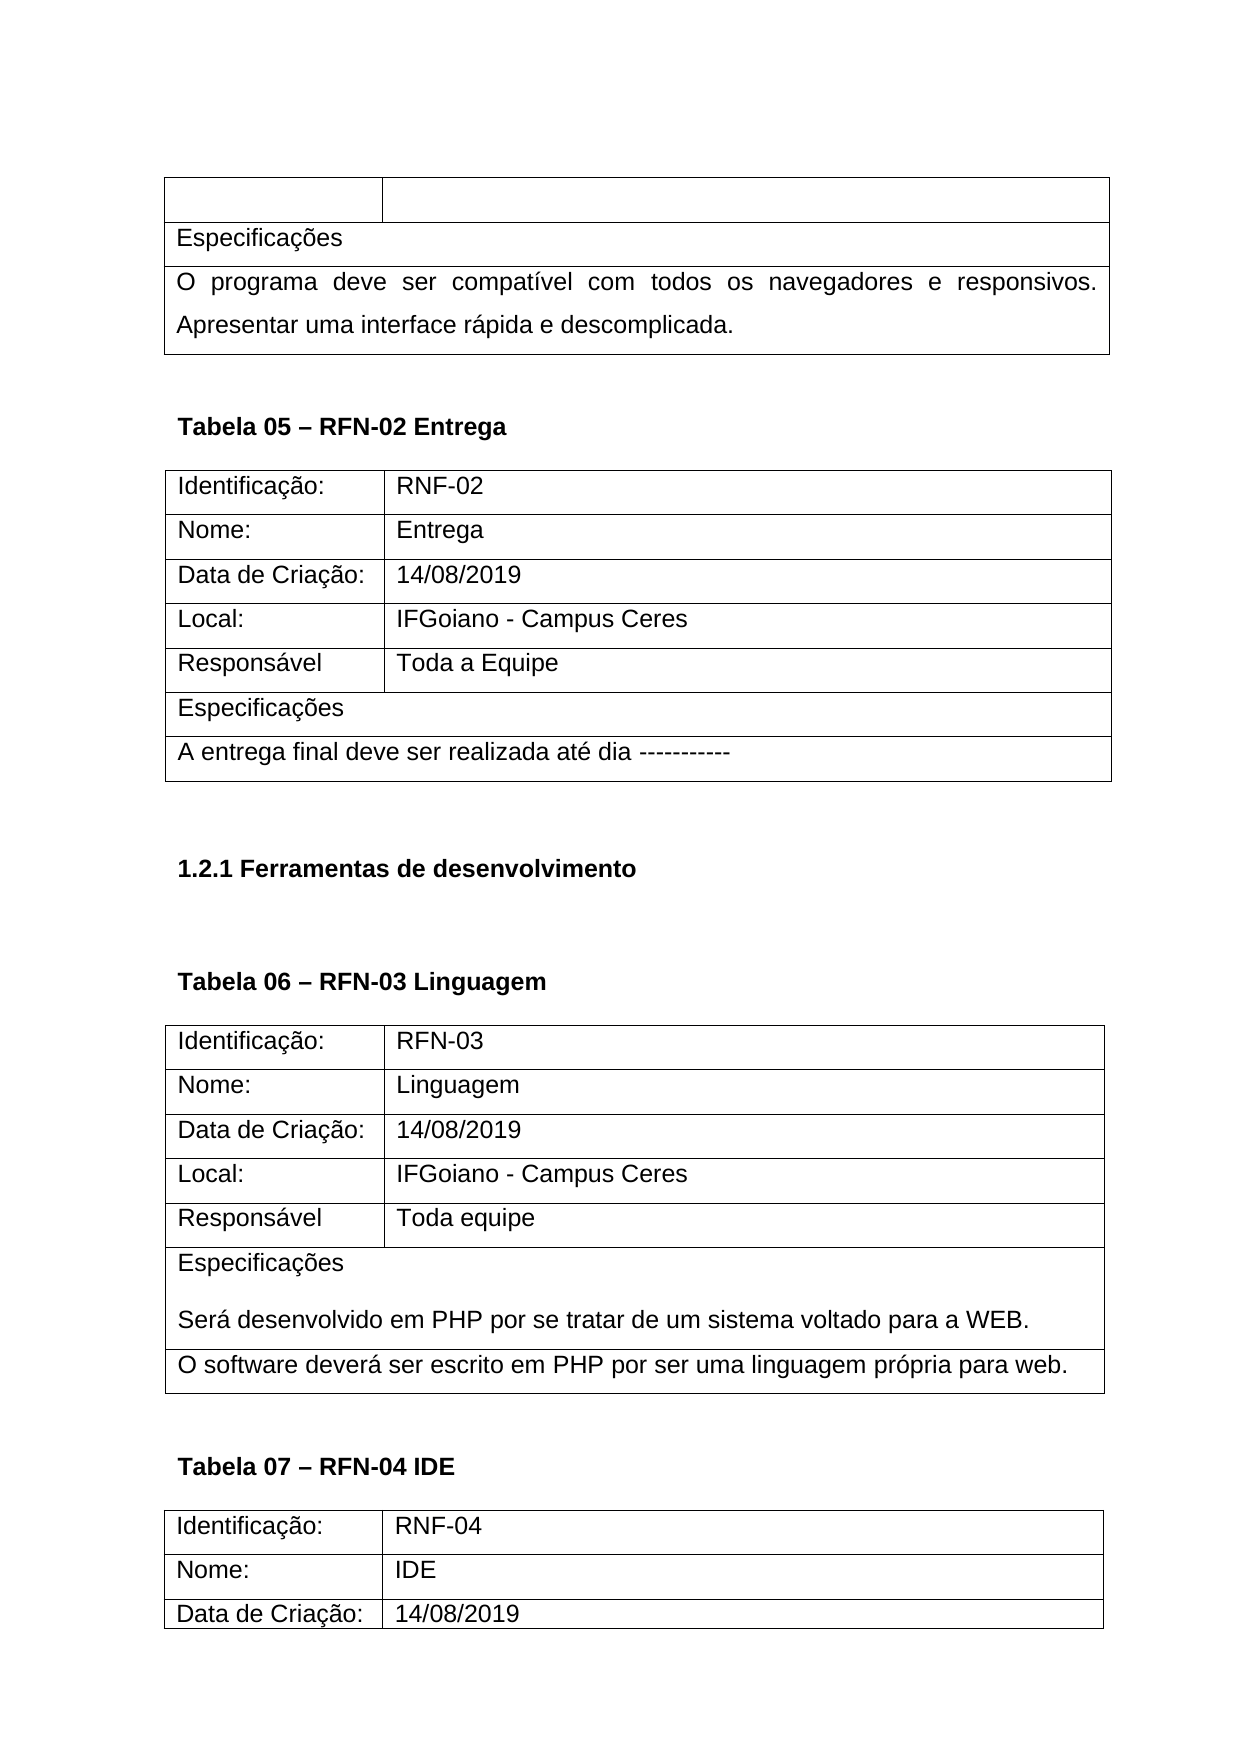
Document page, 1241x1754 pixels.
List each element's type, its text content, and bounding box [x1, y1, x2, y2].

table_header RNF-04 [383, 1511, 1103, 1554]
table_cell Especificações Será desenvolvido em PHP por se tratar de um sistema voltado para a WEB. [166, 1248, 1104, 1349]
table_cell O programa deve ser compatível com todos os navegadores e responsivos. Apresentar uma interface rápida e descomplicada. [165, 267, 1109, 353]
table_cell Entrega [385, 515, 1111, 559]
table_cell 14/08/2019 [385, 1115, 1104, 1158]
table_cell Nome: [165, 1555, 382, 1598]
table_cell Nome: [166, 1070, 384, 1114]
table_header RFN-03 [385, 1026, 1104, 1069]
text Tabela 05 – RFN-02 Entrega [177, 412, 1122, 441]
table_cell [383, 178, 1109, 222]
table_cell IDE [383, 1555, 1103, 1598]
table_cell O software deverá ser escrito em PHP por ser uma linguagem própria para web. [166, 1350, 1104, 1393]
table_cell Toda a Equipe [385, 649, 1111, 692]
table_cell Toda equipe [385, 1204, 1104, 1247]
table_header RNF-02 [385, 471, 1111, 514]
table_cell Especificações [166, 693, 1111, 736]
table_cell Data de Criação: [165, 1600, 382, 1628]
table_cell 14/08/2019 [385, 560, 1111, 603]
table_cell Responsável [166, 649, 384, 692]
table_header Identificação: [166, 471, 384, 514]
table_cell Linguagem [385, 1070, 1104, 1114]
table_cell Nome: [166, 515, 384, 559]
table_cell Especificações [165, 223, 1109, 266]
table_cell [165, 178, 382, 222]
table_cell Responsável [166, 1204, 384, 1247]
table_header Identificação: [166, 1026, 384, 1069]
table_cell IFGoiano - Campus Ceres [385, 604, 1111, 647]
table_cell Local: [166, 1159, 384, 1202]
subtitle 1.2.1 Ferramentas de desenvolvimento [177, 854, 1122, 883]
text Tabela 07 – RFN-04 IDE [177, 1452, 1122, 1481]
table_cell 14/08/2019 [383, 1600, 1103, 1628]
table_cell Data de Criação: [166, 1115, 384, 1158]
table_cell A entrega final deve ser realizada até dia ----------- [166, 737, 1111, 781]
text Tabela 06 – RFN-03 Linguagem [177, 967, 1122, 996]
table_header Identificação: [165, 1511, 382, 1554]
table_cell Local: [166, 604, 384, 647]
table_cell IFGoiano - Campus Ceres [385, 1159, 1104, 1202]
table_cell Data de Criação: [166, 560, 384, 603]
